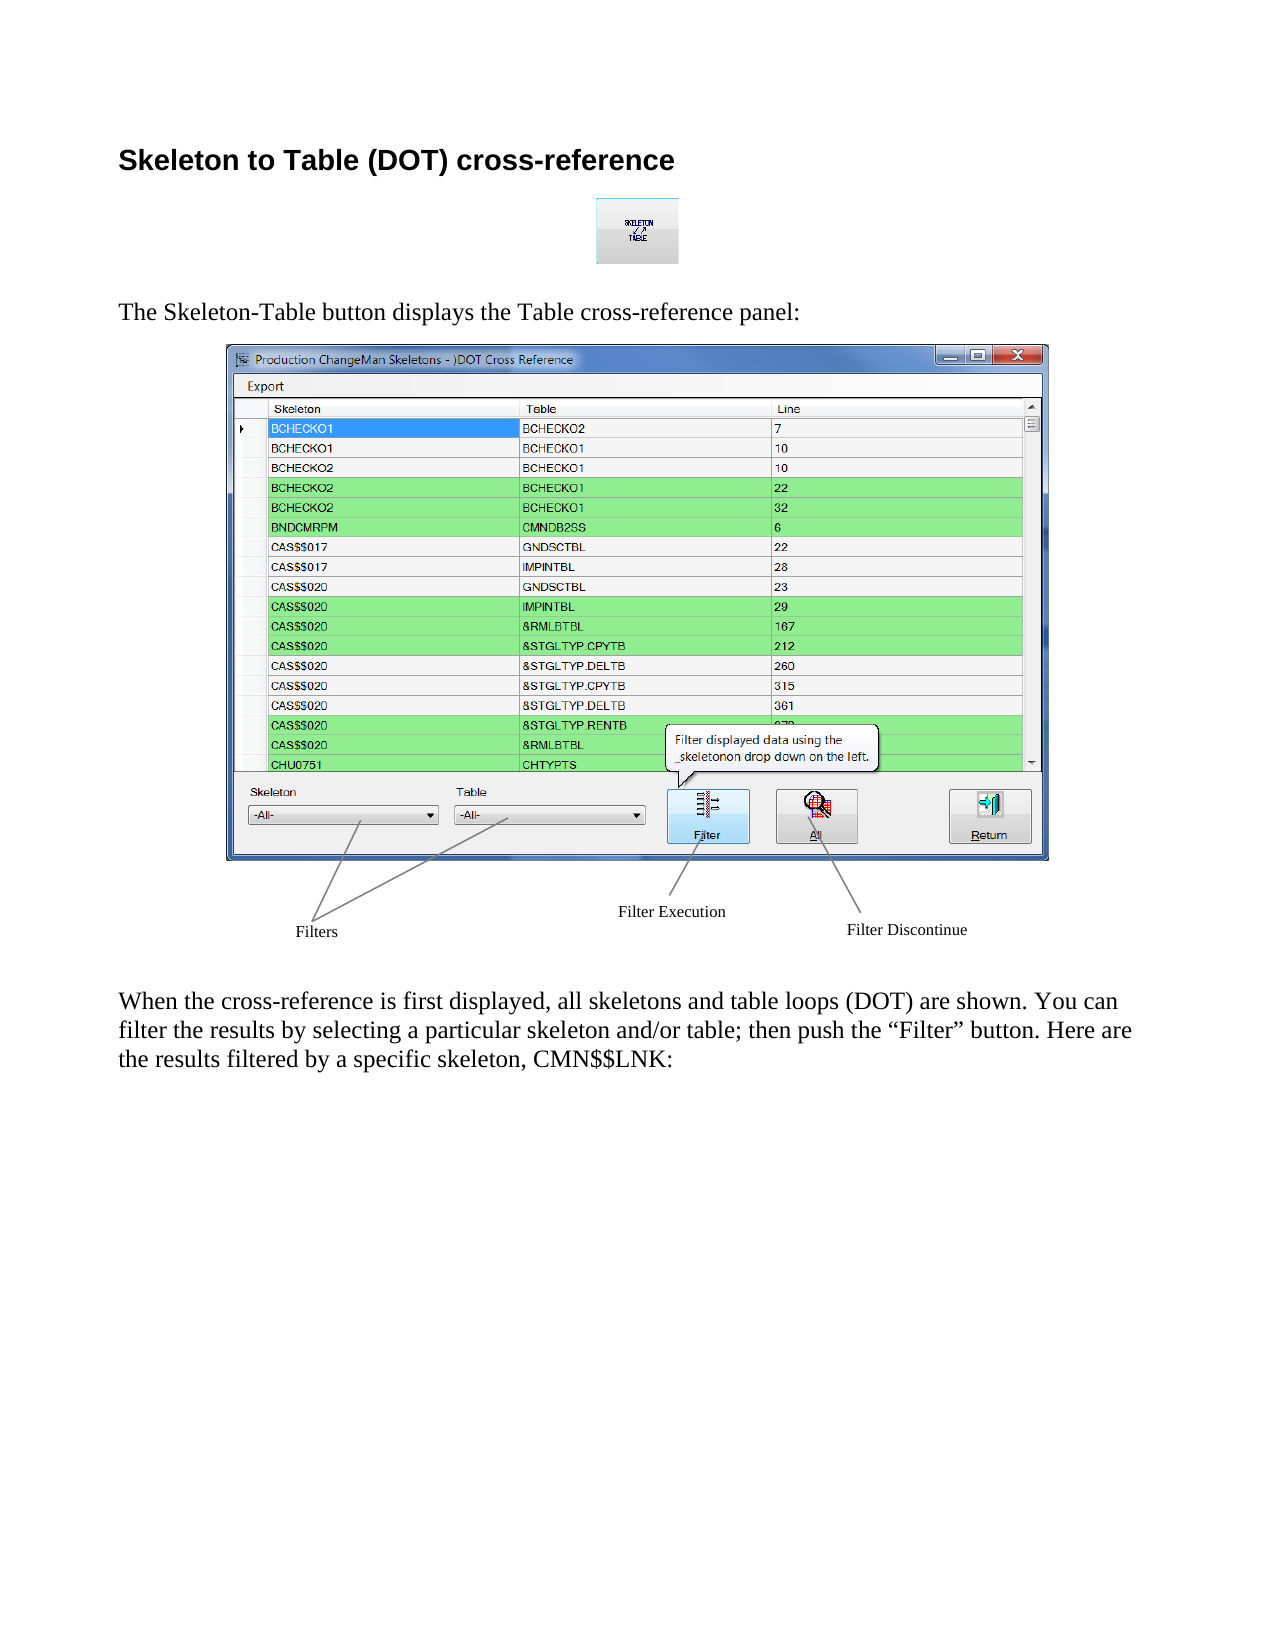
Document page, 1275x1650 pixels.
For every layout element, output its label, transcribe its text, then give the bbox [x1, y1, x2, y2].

picture [596, 198, 679, 264]
text The Skeleton-Table button displays the Table cross-reference panel: [118, 297, 1157, 325]
subtitle Skeleton to Table (DOT) cross-reference [118, 143, 1157, 177]
text When the cross-reference is first displayed, all skeletons and table loops (DOT) are shown. You can filter the results by selecting a particular skeleton and/or table; then push the “Filter” button. Here are the results filtered by a specific skeleton, CMN$$LNK: [118, 986, 1157, 1072]
picture [226, 344, 1049, 861]
